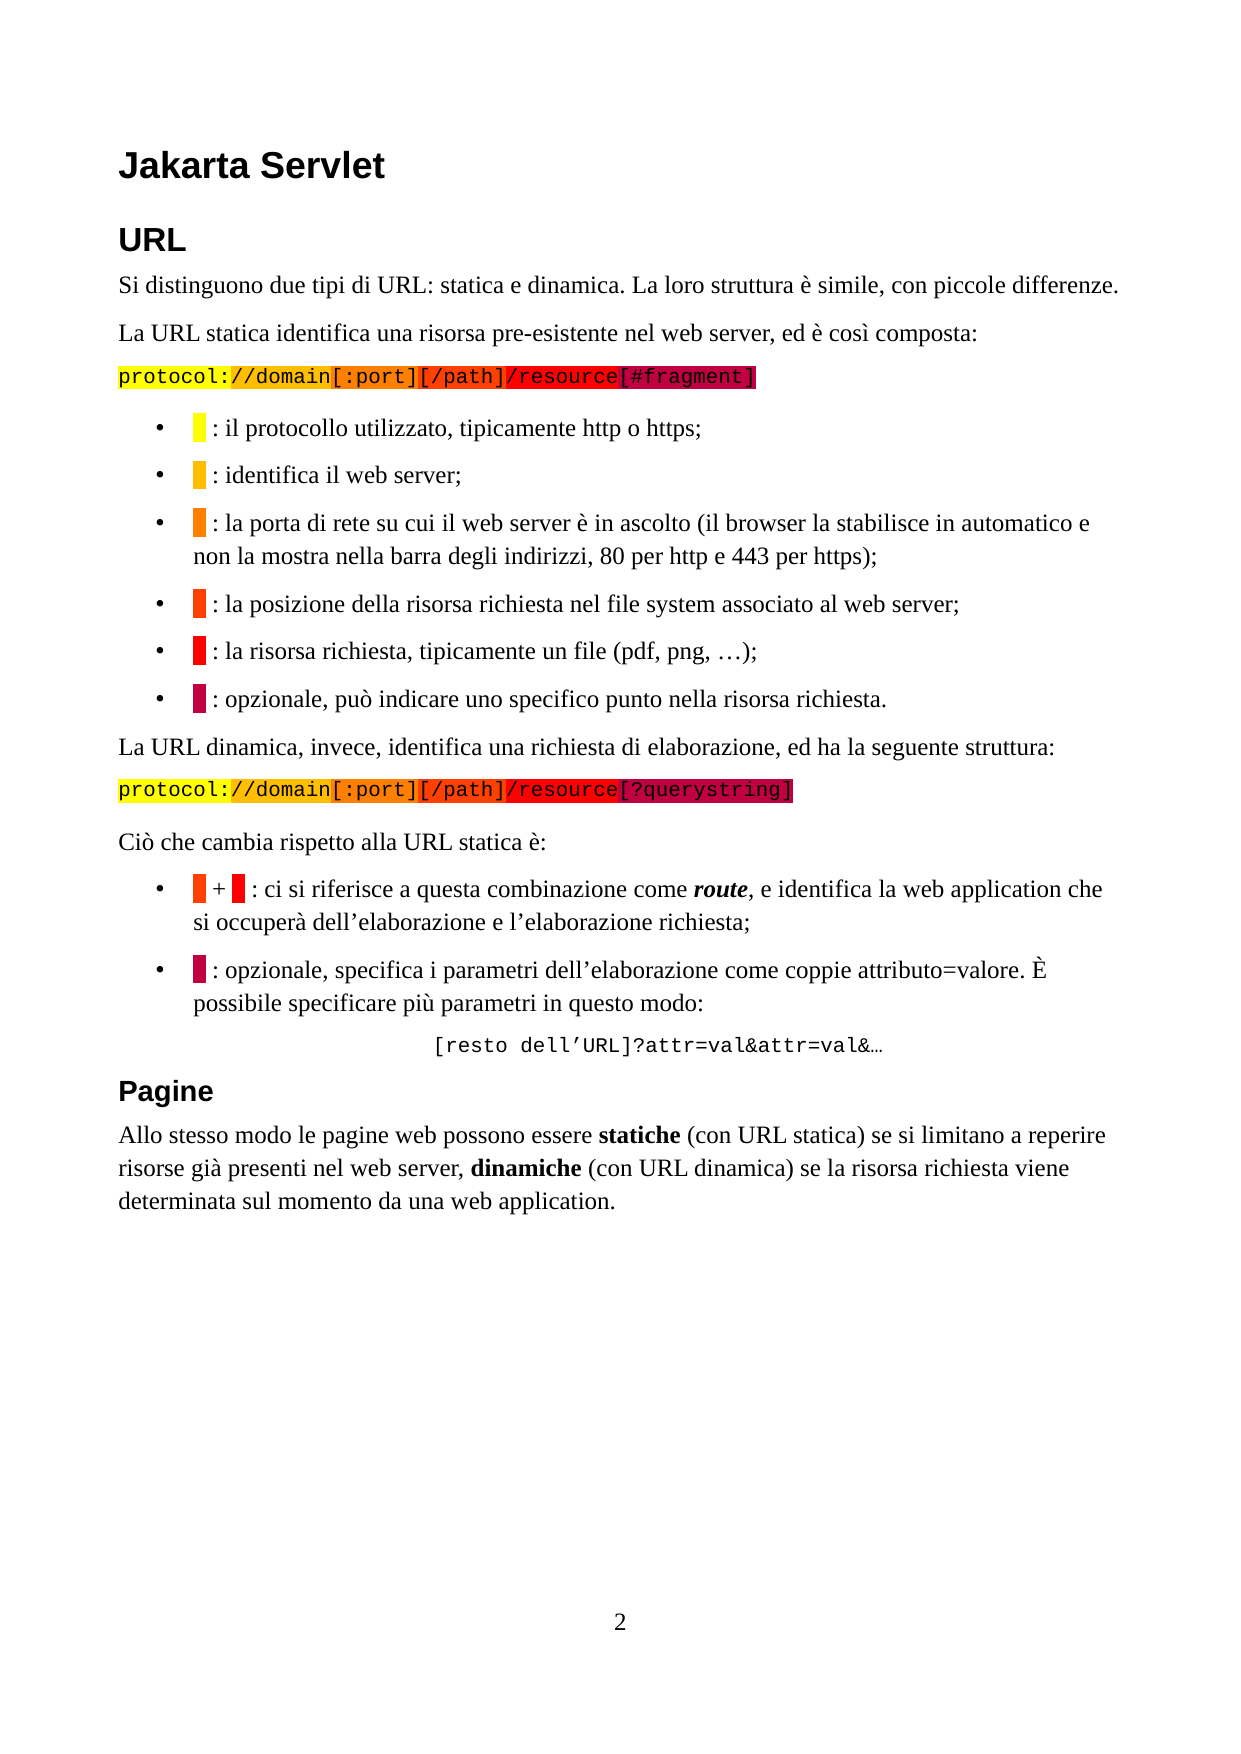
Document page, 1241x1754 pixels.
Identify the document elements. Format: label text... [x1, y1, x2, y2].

subtitle URL [118, 219, 1122, 258]
list : il protocollo utilizzato, tipicamente http o https; [156, 413, 1122, 442]
subtitle Pagine [118, 1074, 1122, 1107]
list : la porta di rete su cui il web server è in ascolto (il browser la stabilisce in automatico e non la mostra nella barra degli indirizzi, 80 per http e 443 per https); [156, 508, 1122, 570]
text Si distinguono due tipi di URL: statica e dinamica. La loro struttura è simile, con piccole differenze. [118, 271, 1122, 299]
list [resto dell’URL]?attr=val&attr=val&… [156, 1035, 1122, 1059]
text La URL dinamica, invece, identifica una richiesta di elaborazione, ed ha la seguente struttura: [118, 732, 1122, 760]
text Ciò che cambia rispetto alla URL statica è: [118, 827, 1122, 855]
subtitle Jakarta Servlet [118, 143, 1122, 186]
list : opzionale, specifica i parametri dell’elaborazione come coppie attributo=valore. È possibile specificare più parametri in questo modo: [156, 955, 1122, 1017]
text protocol://domain[:port][/path]/resource[?querystring] [118, 779, 1122, 803]
list : opzionale, può indicare uno specifico punto nella risorsa richiesta. [156, 684, 1122, 713]
list : identifica il web server; [156, 461, 1122, 489]
list : la risorsa richiesta, tipicamente un file (pdf, png, …); [156, 636, 1122, 665]
text Allo stesso modo le pagine web possono essere statiche (con URL statica) se si limitano a reperire risorse già presenti nel web server, dinamiche (con URL dinamica) se la risorsa richiesta viene determinata sul momento da una web application. [118, 1120, 1122, 1214]
list + : ci si riferisce a questa combinazione come route, e identifica la web application che si occuperà dell’elaborazione e l’elaborazione richiesta; [156, 874, 1122, 936]
text La URL statica identifica una risorsa pre-esistente nel web server, ed è così composta: [118, 318, 1122, 347]
text protocol://domain[:port][/path]/resource[#fragment] [118, 366, 1122, 389]
list : la posizione della risorsa richiesta nel file system associato al web server; [156, 589, 1122, 618]
